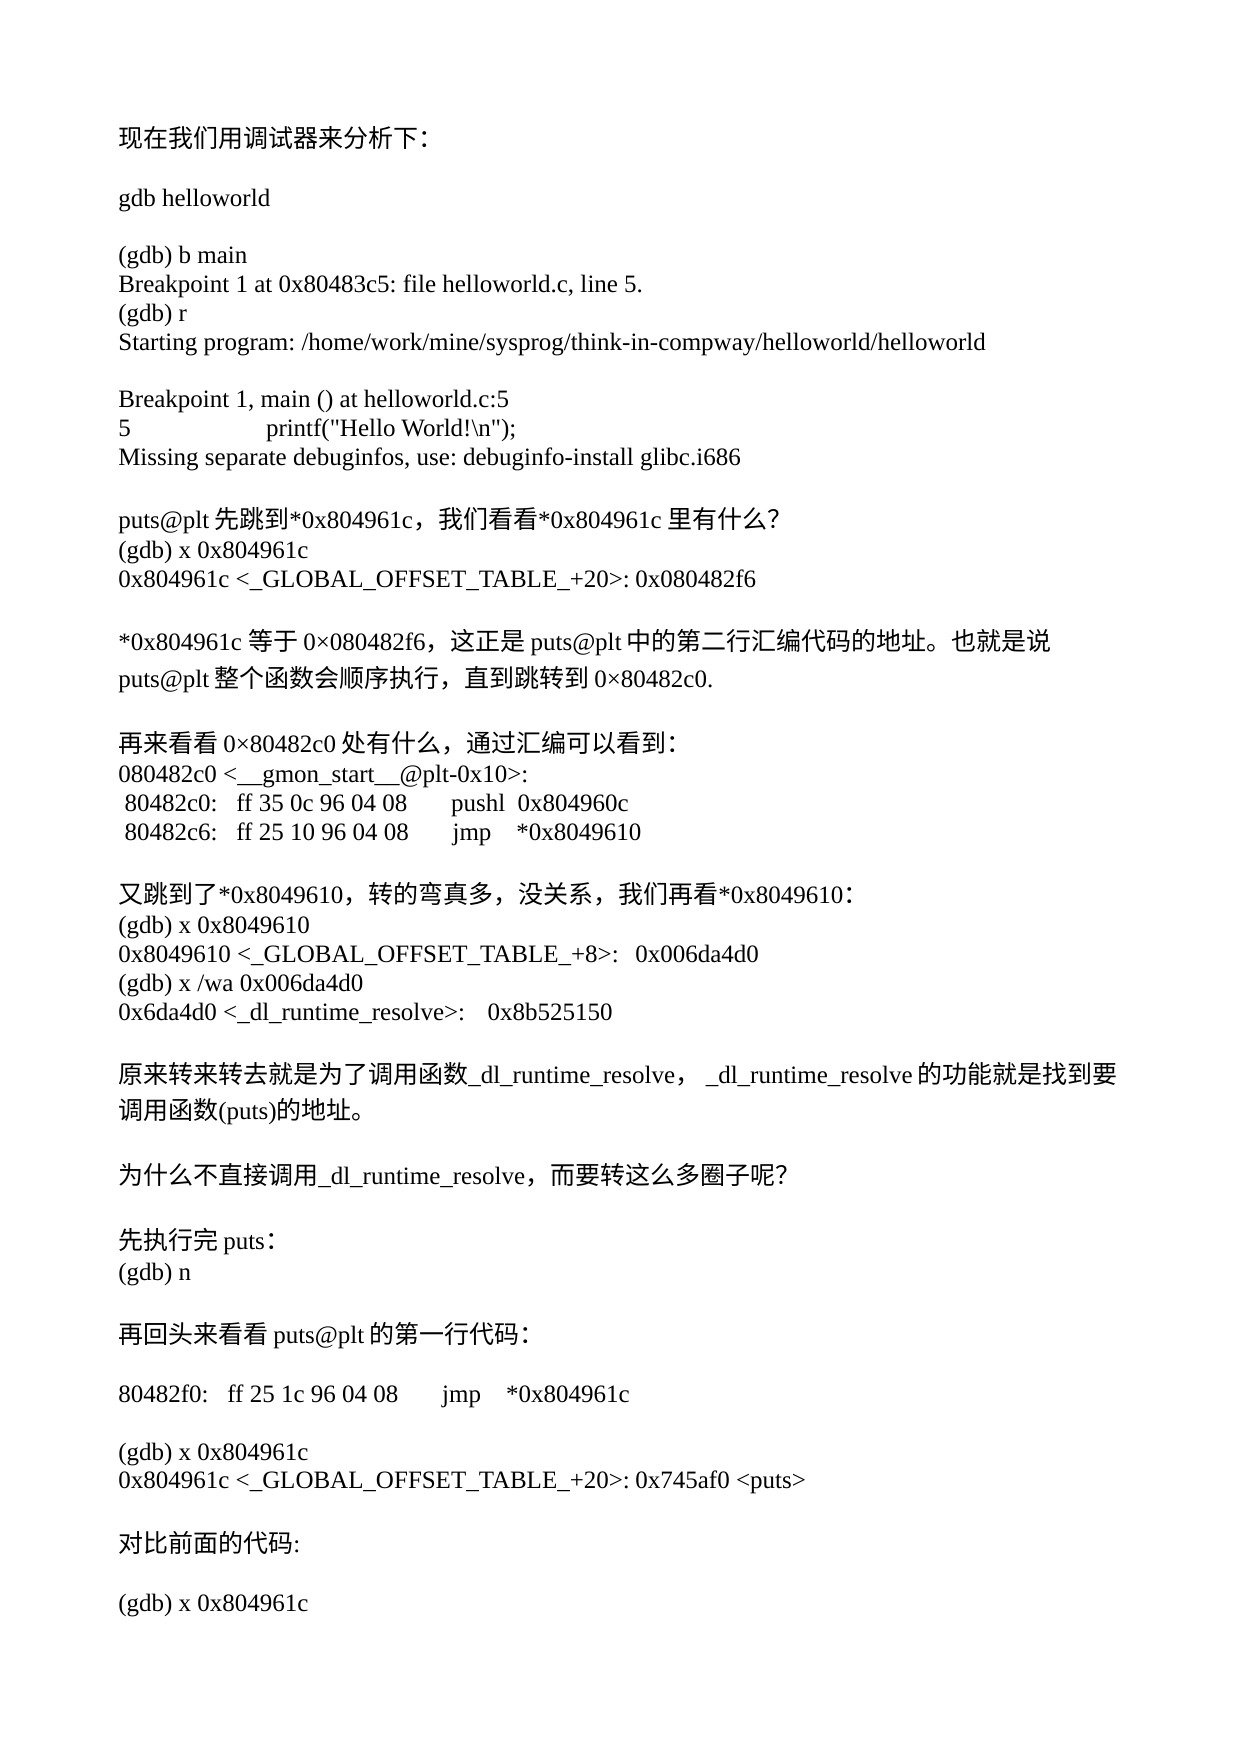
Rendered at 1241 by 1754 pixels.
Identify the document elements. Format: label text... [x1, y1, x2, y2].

text 原来转来转去就是为了调用函数_dl_runtime_resolve， _dl_runtime_resolve的功能就是找到要调用函数(puts)的地址。 [118, 1054, 1122, 1127]
text 80482f0: ff 25 1c 96 04 08 jmp *0x804961c [118, 1379, 1122, 1408]
text 0x804961c <_GLOBAL_OFFSET_TABLE_+20>: 0x080482f6 [118, 564, 1122, 593]
text 80482c0: ff 35 0c 96 04 08 pushl 0x804960c [118, 788, 1122, 817]
text 先执行完puts： [118, 1221, 1122, 1257]
text 现在我们用调试器来分析下： [118, 118, 1122, 154]
text 0x8049610 <_GLOBAL_OFFSET_TABLE_+8>: 0x006da4d0 [118, 939, 1122, 968]
text Breakpoint 1, main () at helloworld.c:5 [118, 384, 1122, 413]
text Starting program: /home/work/mine/sysprog/think-in-compway/helloworld/helloworld [118, 327, 1122, 356]
text *0x804961c 等于0×080482f6，这正是puts@plt中的第二行汇编代码的地址。也就是说puts@plt整个函数会顺序执行，直到跳转到0×80482c0. [118, 622, 1122, 694]
text puts@plt先跳到*0x804961c，我们看看*0x804961c 里有什么？ [118, 499, 1122, 536]
text gdb helloworld [118, 183, 1122, 212]
text 80482c6: ff 25 10 96 04 08 jmp *0x8049610 [118, 817, 1122, 846]
text (gdb) x 0x8049610 [118, 911, 1122, 939]
text 再回头来看看puts@plt的第一行代码： [118, 1314, 1122, 1351]
text (gdb) r [118, 298, 1122, 327]
text (gdb) b main [118, 241, 1122, 269]
text Breakpoint 1 at 0x80483c5: file helloworld.c, line 5. [118, 269, 1122, 298]
text 再来看看0×80482c0处有什么，通过汇编可以看到： [118, 723, 1122, 759]
text 对比前面的代码: [118, 1523, 1122, 1559]
text 又跳到了*0x8049610，转的弯真多，没关系，我们再看*0x8049610： [118, 874, 1122, 911]
text 5 printf("Hello World!\n"); [118, 413, 1122, 442]
text Missing separate debuginfos, use: debuginfo-install glibc.i686 [118, 442, 1122, 471]
text 080482c0 <__gmon_start__@plt-0x10>: [118, 759, 1122, 788]
text (gdb) x /wa 0x006da4d0 [118, 968, 1122, 997]
text (gdb) x 0x804961c [118, 1588, 1122, 1617]
text (gdb) x 0x804961c [118, 536, 1122, 564]
text 0x804961c <_GLOBAL_OFFSET_TABLE_+20>: 0x745af0 <puts> [118, 1466, 1122, 1494]
text 为什么不直接调用_dl_runtime_resolve，而要转这么多圈子呢？ [118, 1156, 1122, 1192]
text 0x6da4d0 <_dl_runtime_resolve>: 0x8b525150 [118, 997, 1122, 1026]
text (gdb) n [118, 1257, 1122, 1286]
text (gdb) x 0x804961c [118, 1437, 1122, 1466]
